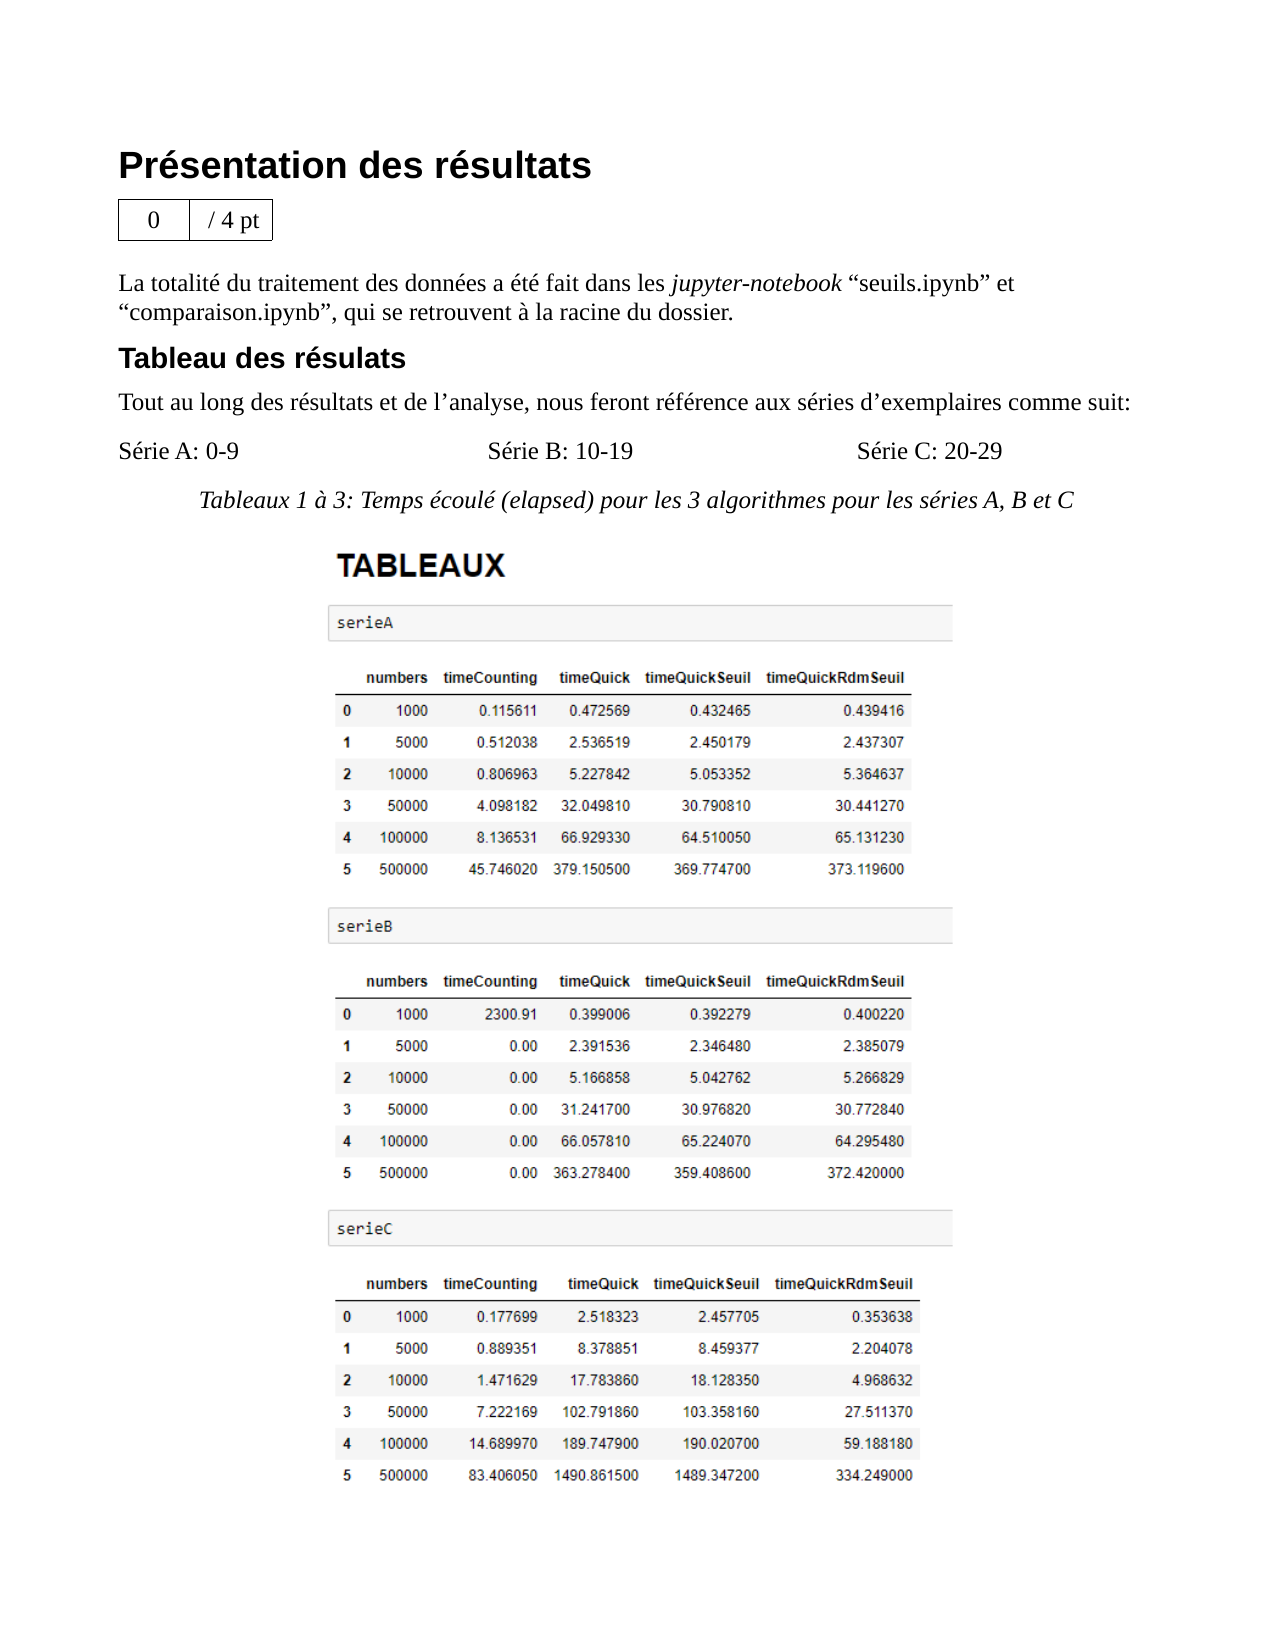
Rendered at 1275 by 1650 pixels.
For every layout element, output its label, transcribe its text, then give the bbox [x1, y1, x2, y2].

table_header 0 [119, 200, 189, 239]
table_header / 4 pt [190, 200, 272, 239]
text Série A: 0-9 Série B: 10-19 Série C: 20-29 [118, 436, 1157, 464]
text Tableaux 1 à 3: Temps écoulé (elapsed) pour les 3 algorithmes pour les séries A, B et C [118, 485, 1157, 514]
text Tout au long des résultats et de l’analyse, nous feront référence aux séries d’exemplaires comme suit: [118, 387, 1157, 416]
subtitle Tableau des résulats [118, 341, 1157, 374]
subtitle Présentation des résultats [118, 143, 1157, 187]
picture [322, 545, 953, 1505]
text La totalité du traitement des données a été fait dans les jupyter-notebook “seuils.ipynb” et “comparaison.ipynb”, qui se retrouvent à la racine du dossier. [118, 268, 1157, 326]
